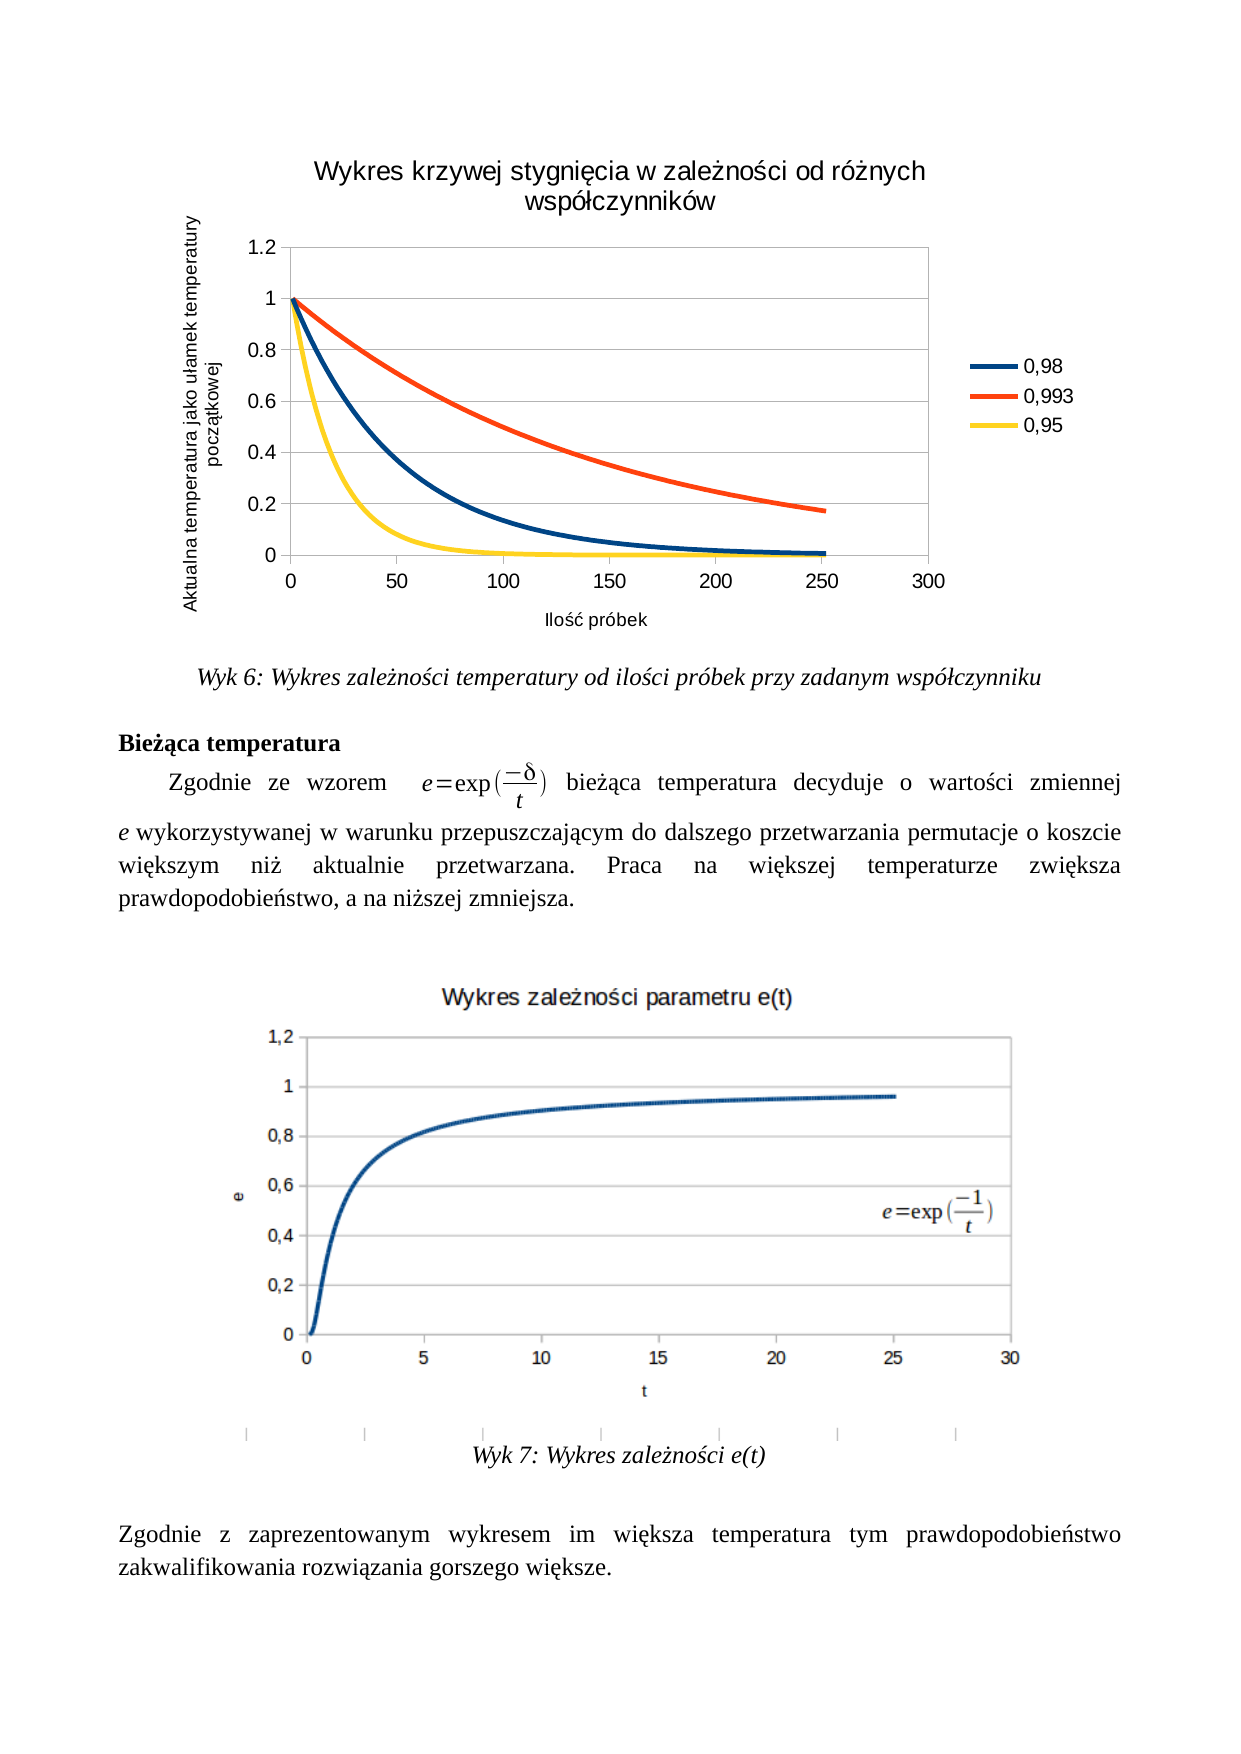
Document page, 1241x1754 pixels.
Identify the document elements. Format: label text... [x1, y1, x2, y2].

text Wyk 6: Wykres zależności temperatury od ilości próbek przy zadanym współczynniku [147, 662, 1093, 691]
picture [203, 961, 1037, 1441]
text Wyk 7: Wykres zależności e(t) [118, 962, 1121, 1469]
text Zgodnie z zaprezentowanym wykresem im większa temperatura tym prawdopodobieństwo zakwalifikowania rozwiązania gorszego większe. [118, 1519, 1122, 1581]
text Zgodnie ze wzorem bieżąca temperatura decyduje o wartości zmiennej e wykorzystywanej w warunku przepuszczającym do dalszego przetwarzania permutacje o koszcie większym niż aktualnie przetwarzana. Praca na większej temperaturze zwiększa prawdopodobieństwo, a na niższej zmniejsza. [118, 761, 1122, 912]
text Bieżąca temperatura [118, 728, 1122, 757]
